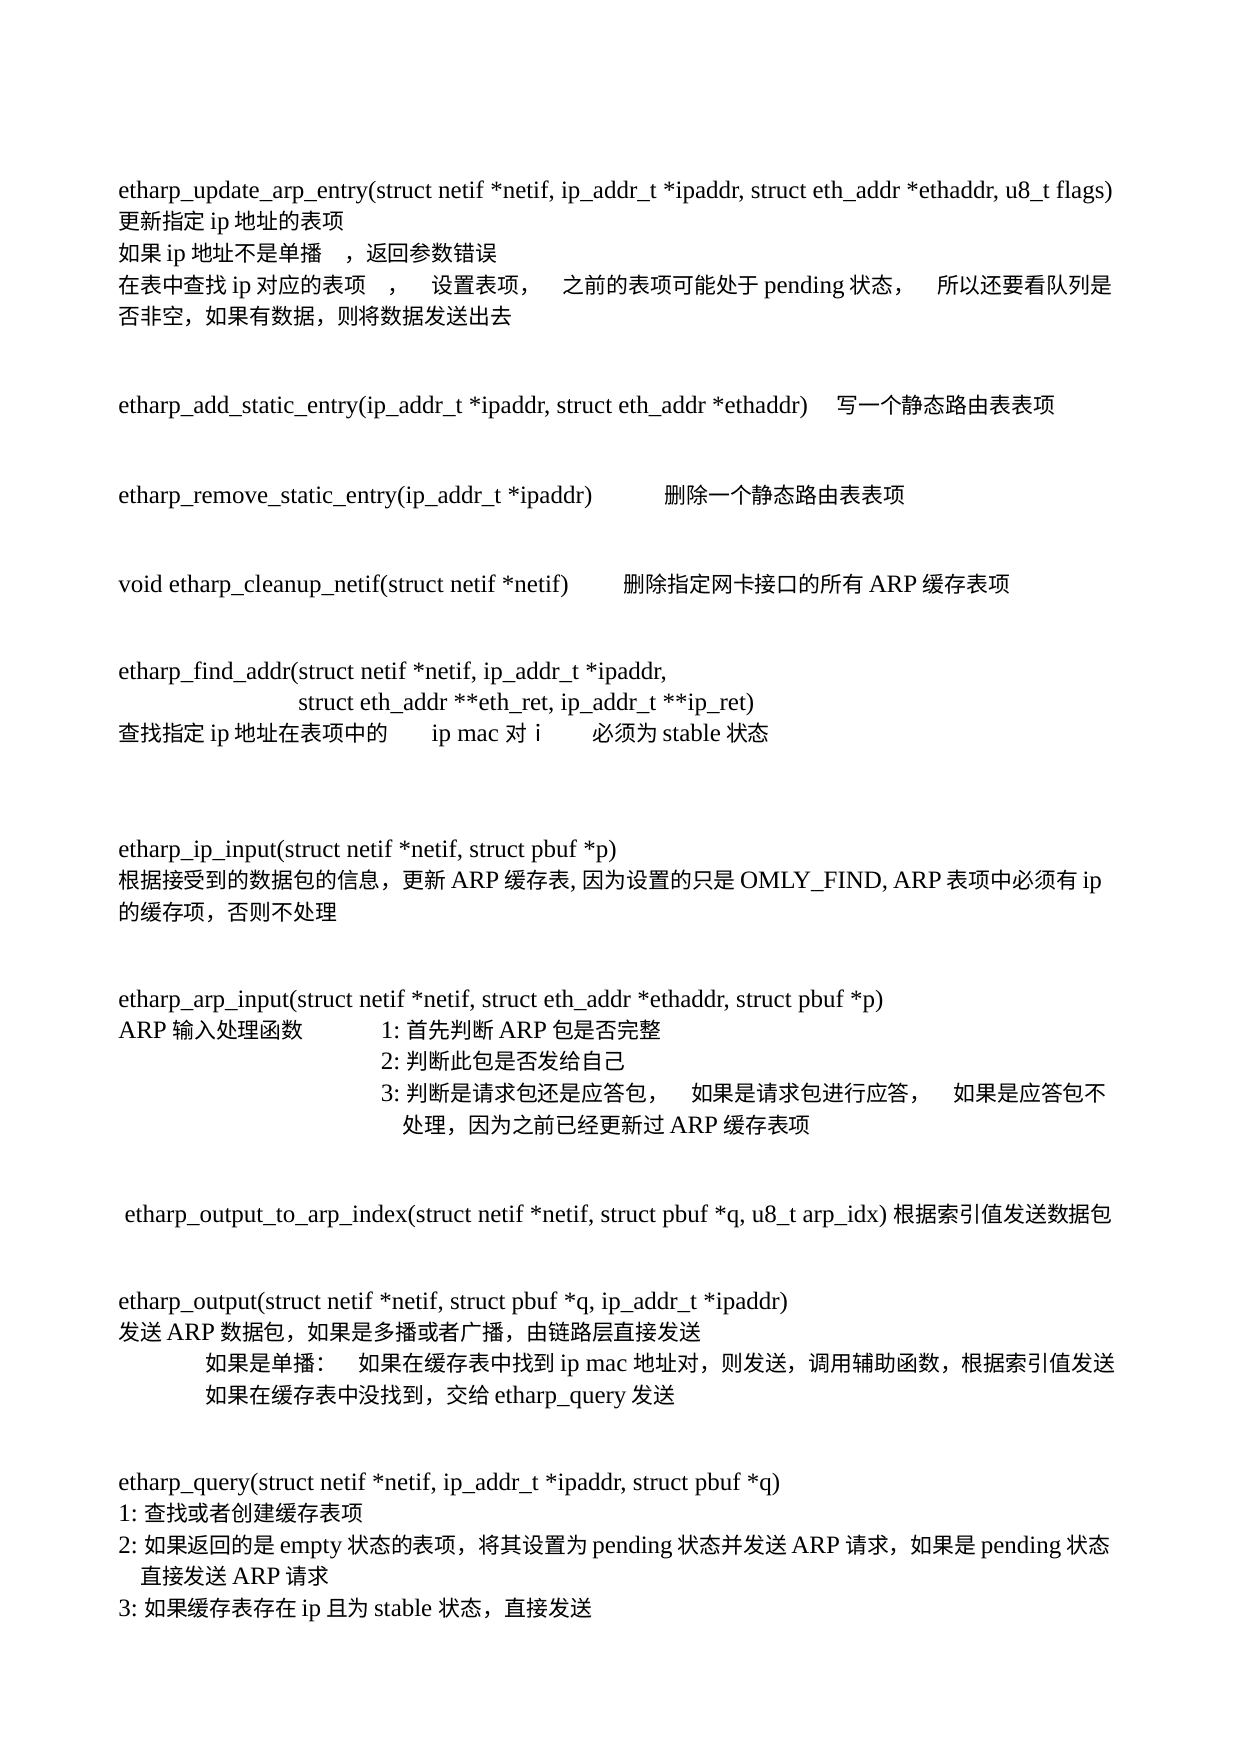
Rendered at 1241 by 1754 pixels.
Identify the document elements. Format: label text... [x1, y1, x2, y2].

text etharp_output_to_arp_index(struct netif *netif, struct pbuf *q, u8_t arp_idx) 根据索引值发送数据包 [118, 1197, 1122, 1228]
text 根据接受到的数据包的信息，更新ARP缓存表, 因为设置的只是OMLY_FIND, ARP表项中必须有ip的缓存项，否则不处理 [118, 863, 1122, 926]
text 在表中查找ip对应的表项 ， 设置表项， 之前的表项可能处于pending状态， 所以还要看队列是否非空，如果有数据，则将数据发送出去 [118, 268, 1122, 331]
text void etharp_cleanup_netif(struct netif *netif) 删除指定网卡接口的所有ARP缓存表项 [118, 567, 1122, 598]
text etharp_add_static_entry(ip_addr_t *ipaddr, struct eth_addr *ethaddr) 写一个静态路由表表项 [118, 388, 1122, 420]
text etharp_output(struct netif *netif, struct pbuf *q, ip_addr_t *ipaddr) [118, 1286, 1122, 1315]
text 3: 如果缓存表存在ip且为stable 状态，直接发送 [118, 1591, 1122, 1623]
text 发送ARP数据包，如果是多播或者广播，由链路层直接发送 [118, 1315, 1122, 1346]
text 如果在缓存表中没找到，交给etharp_query发送 [118, 1378, 1122, 1410]
text 1: 查找或者创建缓存表项 [118, 1496, 1122, 1528]
text 更新指定ip地址的表项 [118, 204, 1122, 236]
text 处理，因为之前已经更新过ARP缓存表项 [118, 1108, 1122, 1139]
text etharp_arp_input(struct netif *netif, struct eth_addr *ethaddr, struct pbuf *p) [118, 984, 1122, 1013]
text etharp_ip_input(struct netif *netif, struct pbuf *p) [118, 834, 1122, 863]
text struct eth_addr **eth_ret, ip_addr_t **ip_ret) [118, 685, 1122, 716]
text 直接发送ARP请求 [118, 1559, 1122, 1591]
text etharp_remove_static_entry(ip_addr_t *ipaddr) 删除一个静态路由表表项 [118, 478, 1122, 509]
text 如果ip地址不是单播 ，返回参数错误 [118, 236, 1122, 268]
text 3: 判断是请求包还是应答包， 如果是请求包进行应答， 如果是应答包不 [118, 1076, 1122, 1108]
text 查找指定ip地址在表项中的 ip mac 对ｉ 必须为stable状态 [118, 716, 1122, 748]
text 2: 如果返回的是empty状态的表项，将其设置为pending状态并发送ARP请求，如果是pending状态 [118, 1528, 1122, 1559]
text etharp_find_addr(struct netif *netif, ip_addr_t *ipaddr, [118, 656, 1122, 685]
text ARP 输入处理函数 1: 首先判断ARP包是否完整 [118, 1013, 1122, 1044]
text etharp_query(struct netif *netif, ip_addr_t *ipaddr, struct pbuf *q) [118, 1467, 1122, 1496]
text etharp_update_arp_entry(struct netif *netif, ip_addr_t *ipaddr, struct eth_addr *ethaddr, u8_t flags) [118, 176, 1122, 204]
text 2: 判断此包是否发给自己 [118, 1044, 1122, 1076]
text 如果是单播： 如果在缓存表中找到ip mac 地址对，则发送，调用辅助函数，根据索引值发送 [118, 1346, 1122, 1378]
